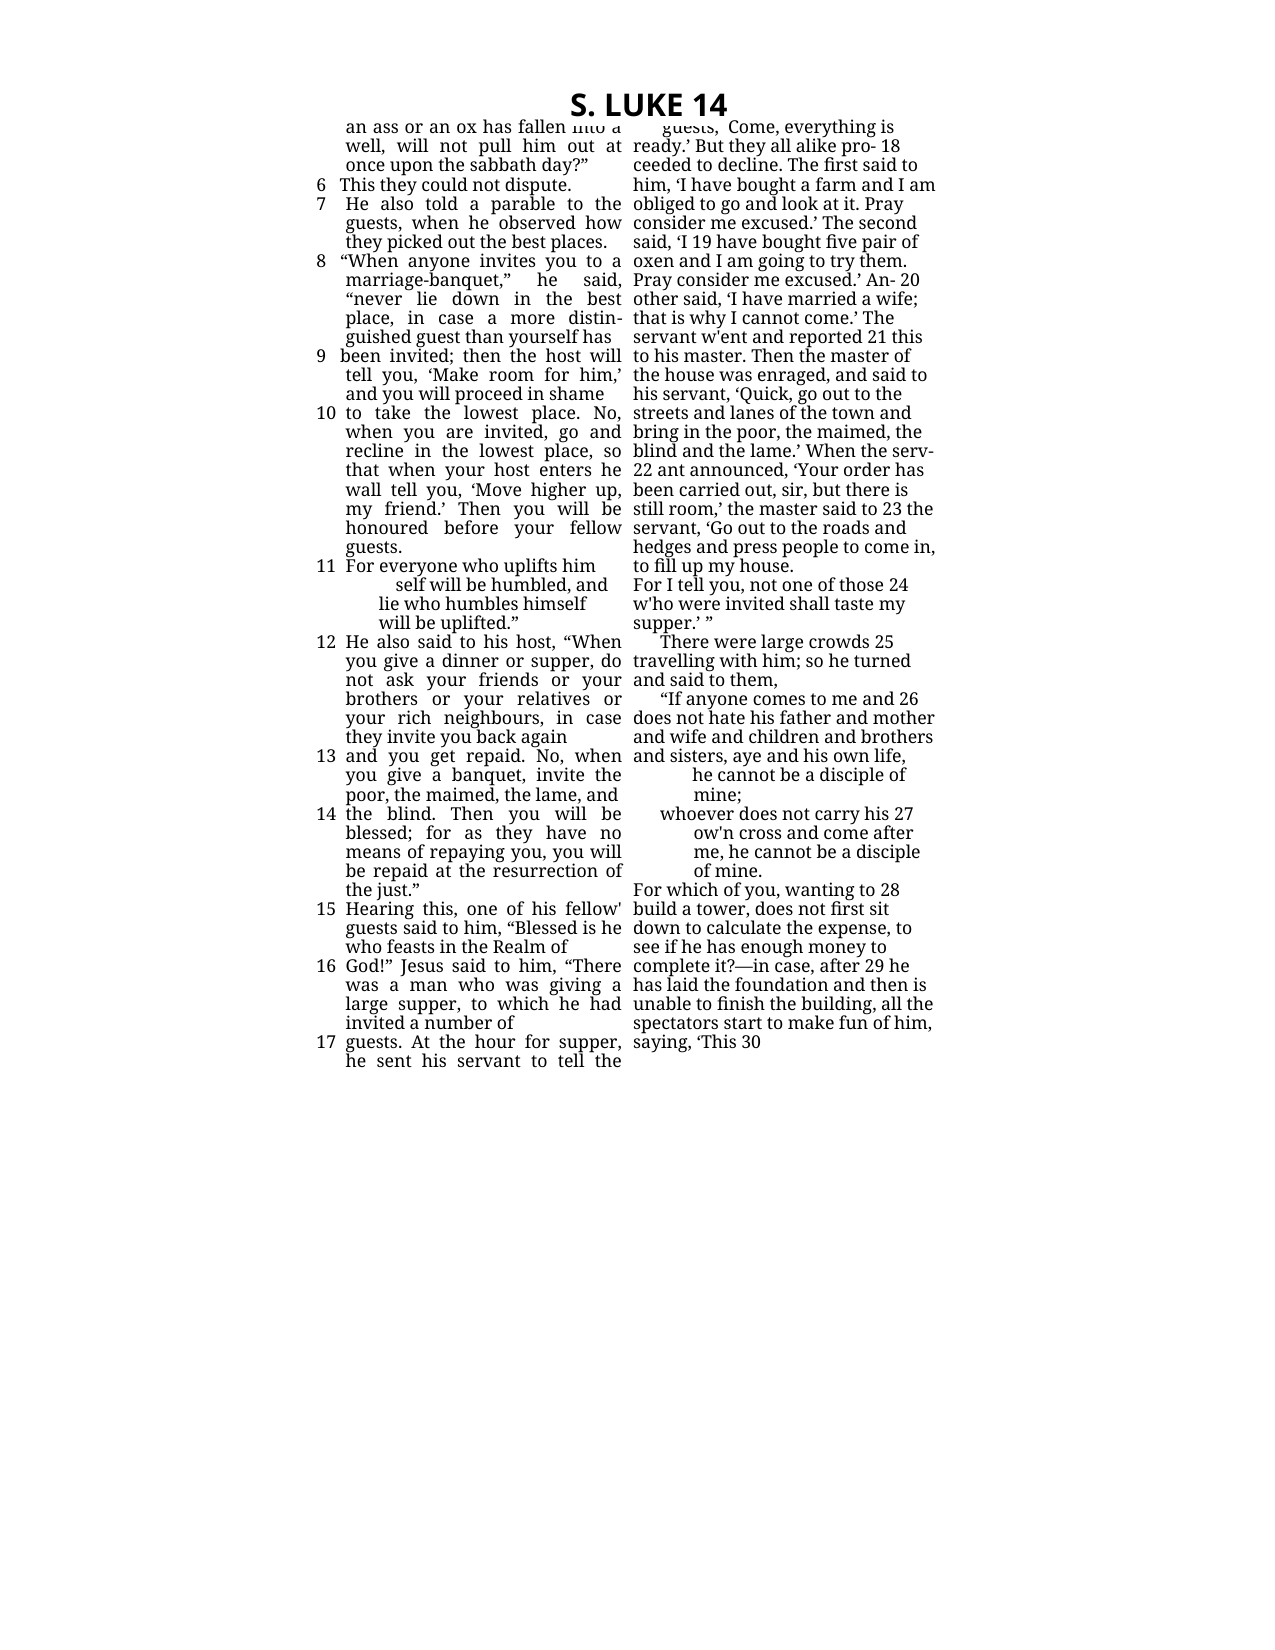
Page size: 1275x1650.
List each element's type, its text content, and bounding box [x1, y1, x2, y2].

list and you get repaid. No, when you give a banquet, invite the poor, the maimed, the lame, and [316, 748, 622, 805]
list Hearing this, one of his fellow' guests said to him, “Blessed is he who feasts in the Realm of [316, 900, 622, 957]
list He also told a parable to the guests, when he observed how they picked out the best places. [316, 195, 622, 252]
text self will be humbled, and lie who humbles himself will be uplifted.” [379, 576, 622, 633]
list “When anyone invites you to a marriage-banquet,” he said, “never lie down in the best place, in case a more distin­guished guest than yourself has [316, 252, 622, 347]
list This they could not dispute. [316, 176, 622, 195]
text “If anyone comes to me and 26 does not hate his father and mother and wife and children and brothers and sisters, aye and his own life, [633, 690, 939, 767]
text For which of you, wanting to 28 build a tower, does not first sit down to calculate the expense, to see if he has enough money to complete it?—in case, after 29 he has laid the foundation and then is unable to finish the build­ing, all the spectators start to make fun of him, saying, ‘This 30 [633, 881, 939, 1053]
list guests. At the hour for supper, he sent his servant to tell the [316, 1033, 622, 1072]
list the blind. Then you will be blessed; for as they have no means of repaying you, you will be repaid at the resurrection of the just.” [316, 805, 622, 900]
text ready.’ But they all alike pro- 18 ceeded to decline. The first said to him, ‘I have bought a farm and I am obliged to go and look at it. Pray consider me ex­cused.’ The second said, ‘I 19 have bought five pair of oxen and I am going to try them. Pray consider me excused.’ An- 20 other said, ‘I have married a wife; that is why I cannot come.’ The servant w'ent and reported 21 this to his master. Then the master of the house was en­raged, and said to his servant, ‘Quick, go out to the streets and lanes of the town and bring in the poor, the maimed, the blind and the lame.’ When the serv- 22 ant announced, ‘Your order has been carried out, sir, but there is still room,’ the master said to 23 the servant, ‘Go out to the roads and hedges and press people to come in, to fill up my house. [633, 138, 939, 576]
text he cannot be a disciple of [633, 767, 905, 786]
list been invited; then the host will tell you, ‘Make room for him,’ and you will proceed in shame [316, 347, 622, 404]
list God!” Jesus said to him, “There was a man who was giving a large supper, to which he had invited a number of [316, 957, 622, 1033]
list For everyone who uplifts him­ [316, 557, 622, 576]
text an ass or an ox has fallen into a well, will not pull him out at once upon the sabbath day?” [345, 118, 622, 176]
text For I tell you, not one of those 24 w'ho were invited shall taste my supper.’ ” [633, 576, 939, 633]
list to take the lowest place. No, when you are invited, go and recline in the lowest place, so that when your host enters he wall tell you, ‘Move higher up, my friend.’ Then you will be honoured before your fellow guests. [316, 404, 622, 557]
text mine; [693, 786, 939, 805]
list He also said to his host, “When you give a dinner or supper, do not ask your friends or your brothers or your rela­tives or your rich neighbours, in case they invite you back again [316, 633, 622, 748]
text whoever does not carry his 27 ow'n cross and come after me, he cannot be a dis­ciple of mine. [660, 805, 939, 881]
list guests, ‘Come, everything is [633, 118, 939, 138]
text There were large crowds 25 travelling with him; so he turned and said to them, [633, 633, 939, 690]
